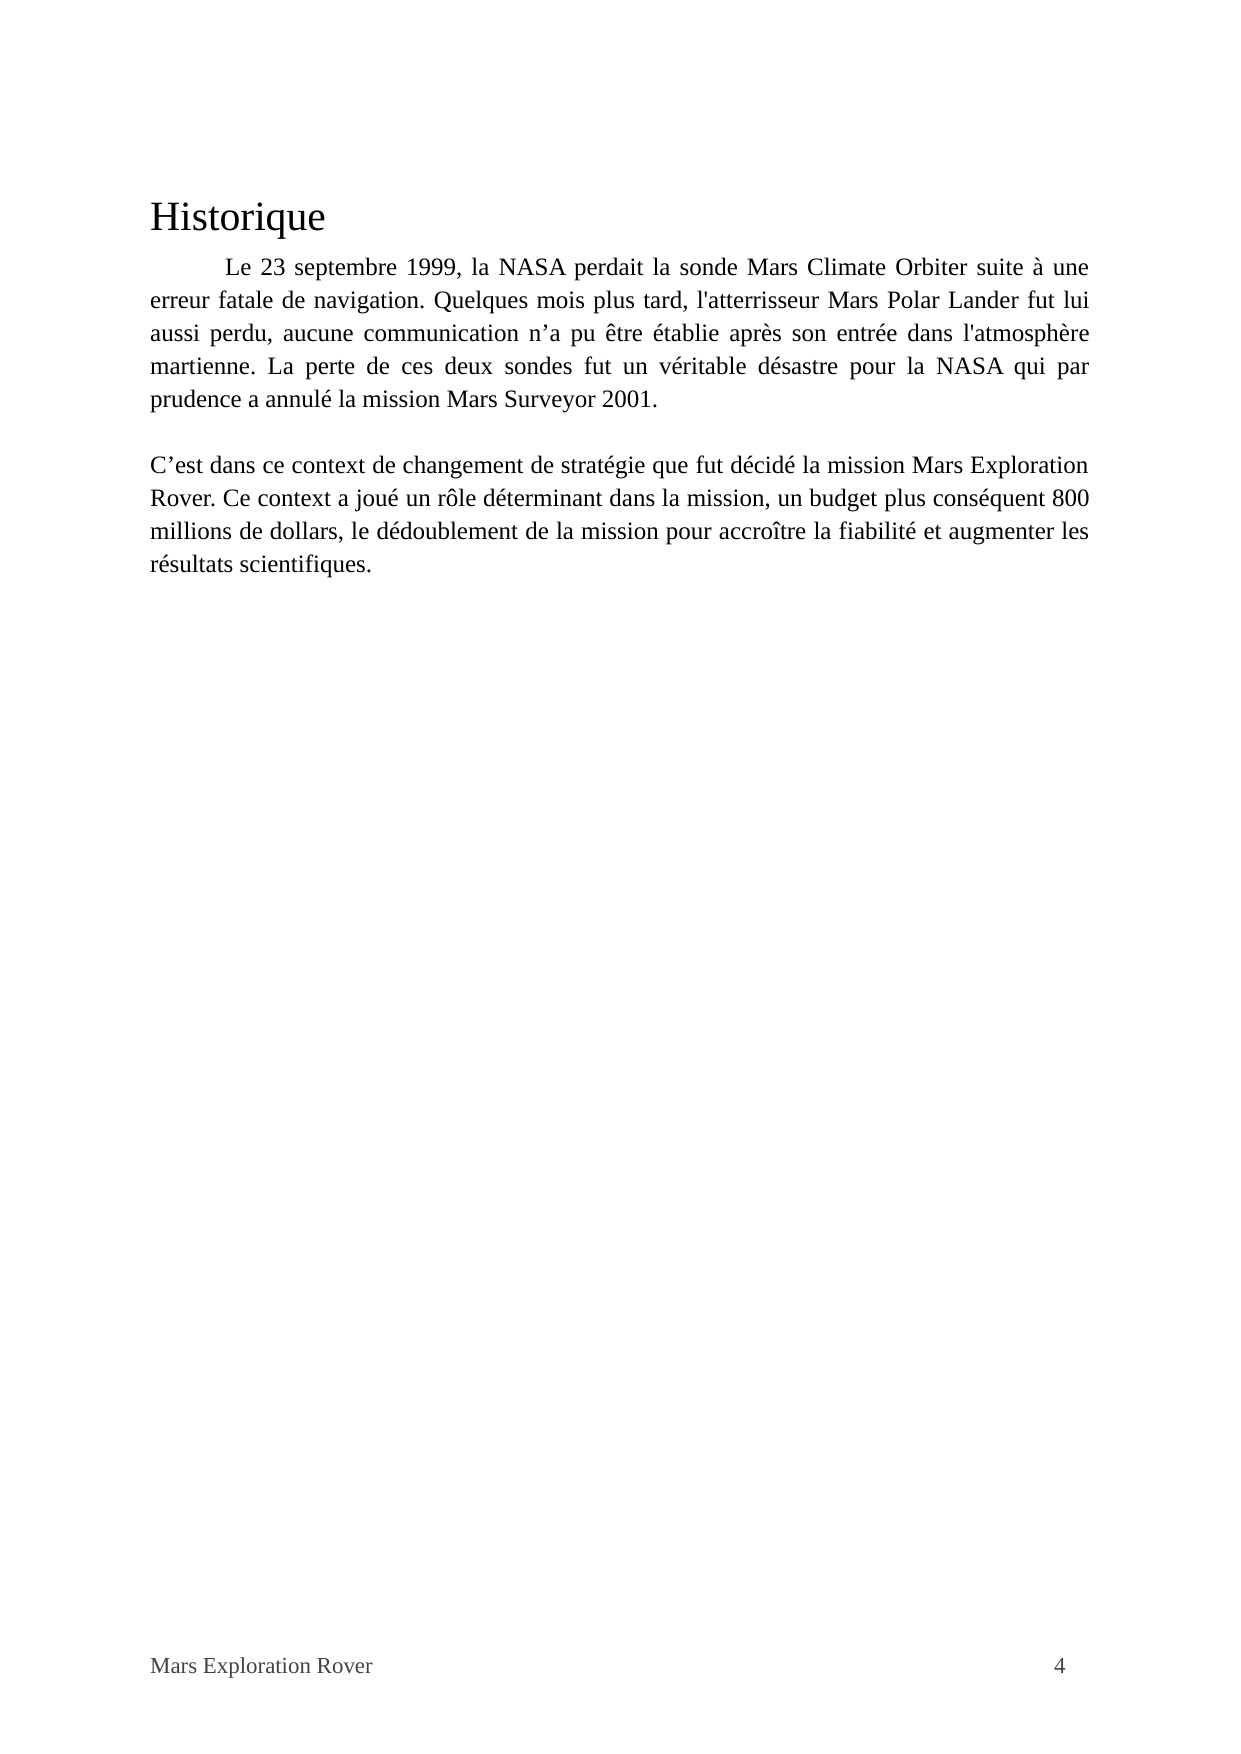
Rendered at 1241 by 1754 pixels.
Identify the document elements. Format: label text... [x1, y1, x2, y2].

text C’est dans ce context de changement de stratégie que fut décidé la mission Mars Exploration Rover. Ce context a joué un rôle déterminant dans la mission, un budget plus conséquent 800 millions de dollars, le dédoublement de la mission pour accroître la fiabilité et augmenter les résultats scientifiques. [150, 450, 1090, 578]
subtitle Historique [150, 192, 1090, 239]
text Le 23 septembre 1999, la NASA perdait la sonde Mars Climate Orbiter suite à une erreur fatale de navigation. Quelques mois plus tard, l'atterrisseur Mars Polar Lander fut lui aussi perdu, aucune communication n’a pu être établie après son entrée dans l'atmosphère martienne. La perte de ces deux sondes fut un véritable désastre pour la NASA qui par prudence a annulé la mission Mars Surveyor 2001. [150, 252, 1090, 413]
